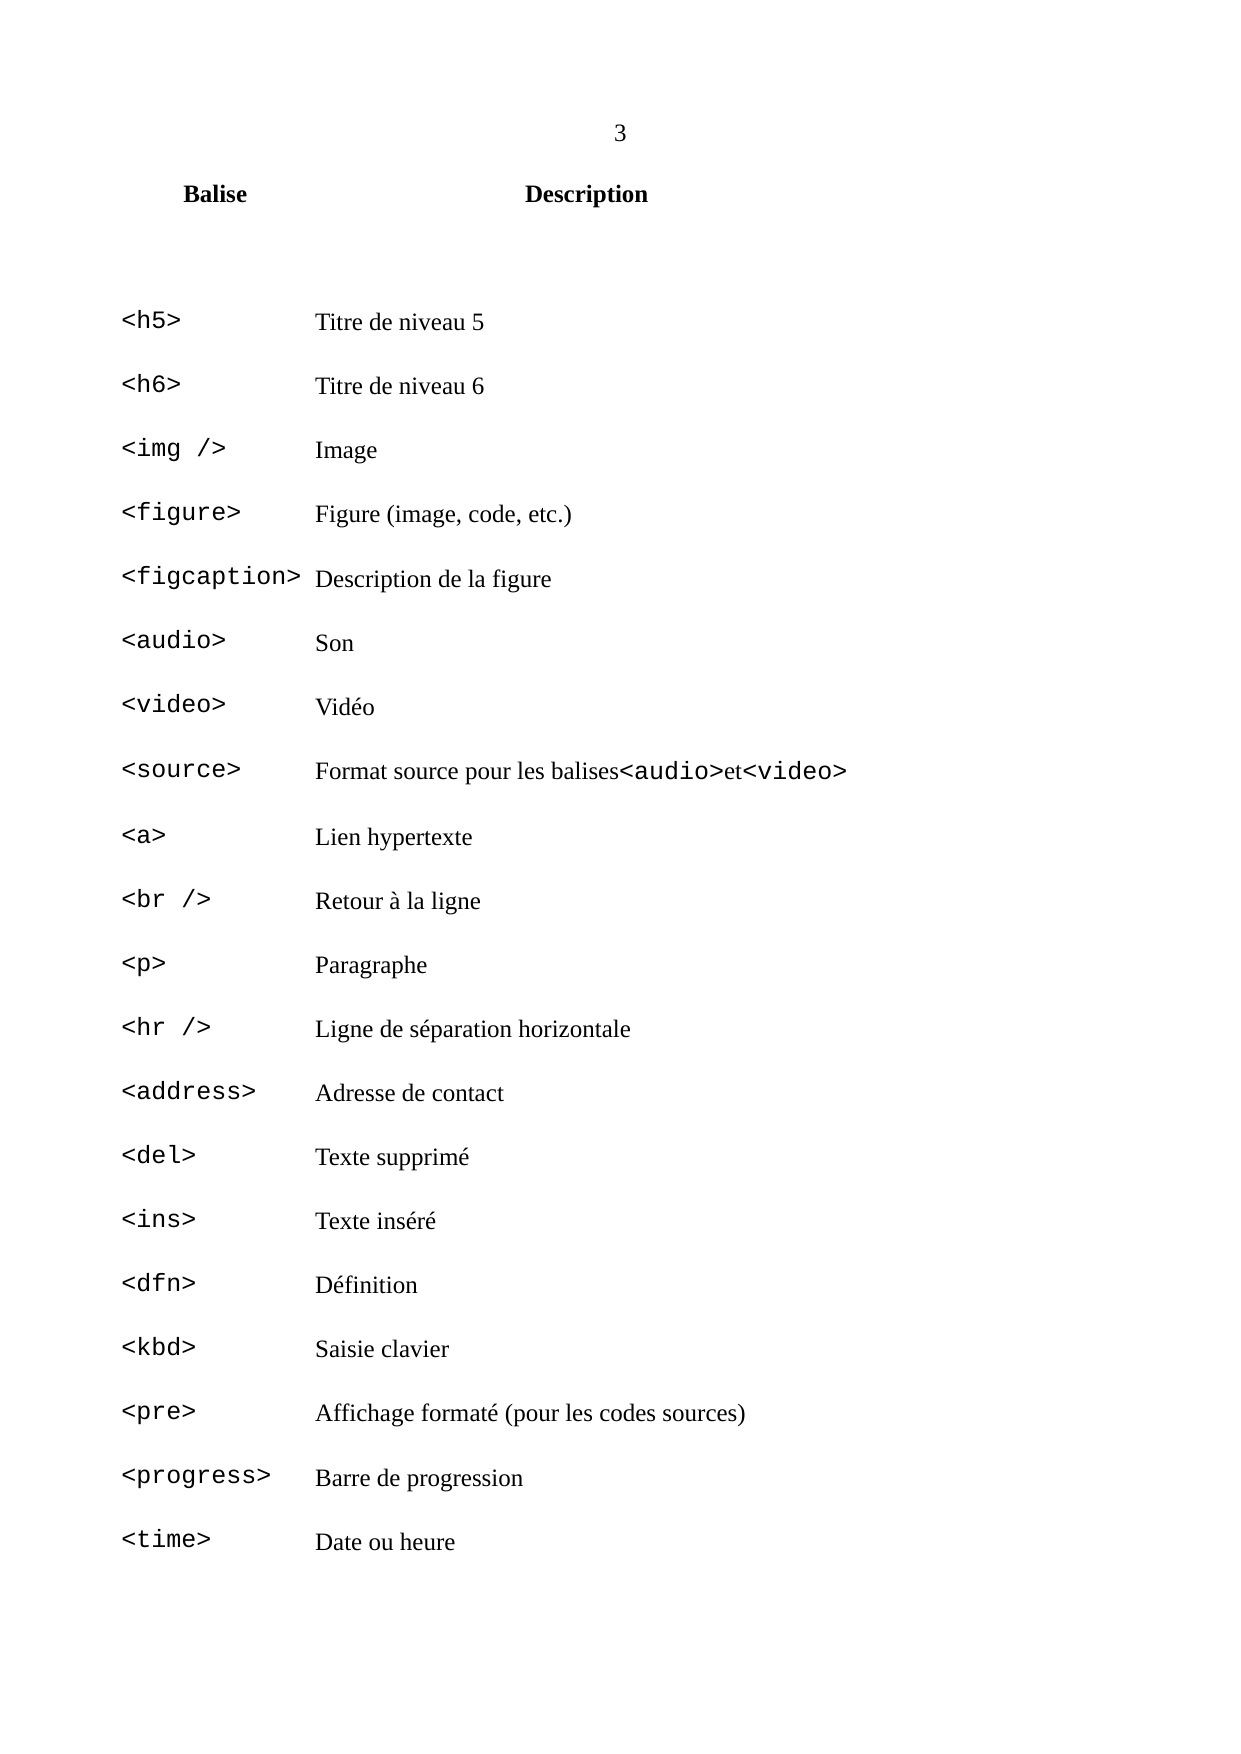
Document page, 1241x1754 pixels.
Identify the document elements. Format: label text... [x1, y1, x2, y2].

table_cell Figure (image, code, etc.) [312, 497, 861, 561]
table_cell <figcaption> [118, 561, 312, 625]
table_cell Format source pour les balises<audio>et<video> [312, 753, 861, 819]
table_cell <br /> [118, 883, 312, 947]
table_cell [312, 240, 861, 304]
table_cell Titre de niveau 6 [312, 369, 861, 433]
table_cell [118, 240, 312, 304]
table_cell Son [312, 625, 861, 689]
table_cell <address> [118, 1075, 312, 1139]
table_cell <video> [118, 689, 312, 753]
table_cell <hr /> [118, 1011, 312, 1075]
table_cell <del> [118, 1139, 312, 1203]
table_cell <h6> [118, 369, 312, 433]
table_cell Description de la figure [312, 561, 861, 625]
table_cell Texte supprimé [312, 1139, 861, 1203]
table_cell Ligne de séparation horizontale [312, 1011, 861, 1075]
table_cell <dfn> [118, 1268, 312, 1332]
table_cell <source> [118, 753, 312, 819]
table_cell <progress> [118, 1460, 312, 1524]
table_cell Texte inséré [312, 1204, 861, 1267]
table_cell Barre de progression [312, 1460, 861, 1524]
table_cell Affichage formaté (pour les codes sources) [312, 1396, 861, 1460]
table_cell <time> [118, 1524, 312, 1588]
table_cell <audio> [118, 625, 312, 689]
table_cell <p> [118, 947, 312, 1011]
table_header Balise [118, 176, 312, 240]
table_cell Paragraphe [312, 947, 861, 1011]
table_cell <h5> [118, 305, 312, 368]
table_cell Retour à la ligne [312, 883, 861, 947]
table_cell Date ou heure [312, 1524, 861, 1588]
table_cell <img /> [118, 433, 312, 497]
table_cell Définition [312, 1268, 861, 1332]
table_cell Lien hypertexte [312, 819, 861, 883]
table_cell <kbd> [118, 1332, 312, 1396]
table_cell <figure> [118, 497, 312, 561]
table_cell <ins> [118, 1204, 312, 1267]
table_cell <a> [118, 819, 312, 883]
table_cell Saisie clavier [312, 1332, 861, 1396]
table_cell Titre de niveau 5 [312, 305, 861, 368]
table_cell Adresse de contact [312, 1075, 861, 1139]
table_cell Vidéo [312, 689, 861, 753]
table_cell Image [312, 433, 861, 497]
table_cell <pre> [118, 1396, 312, 1460]
table_header Description [312, 176, 861, 240]
